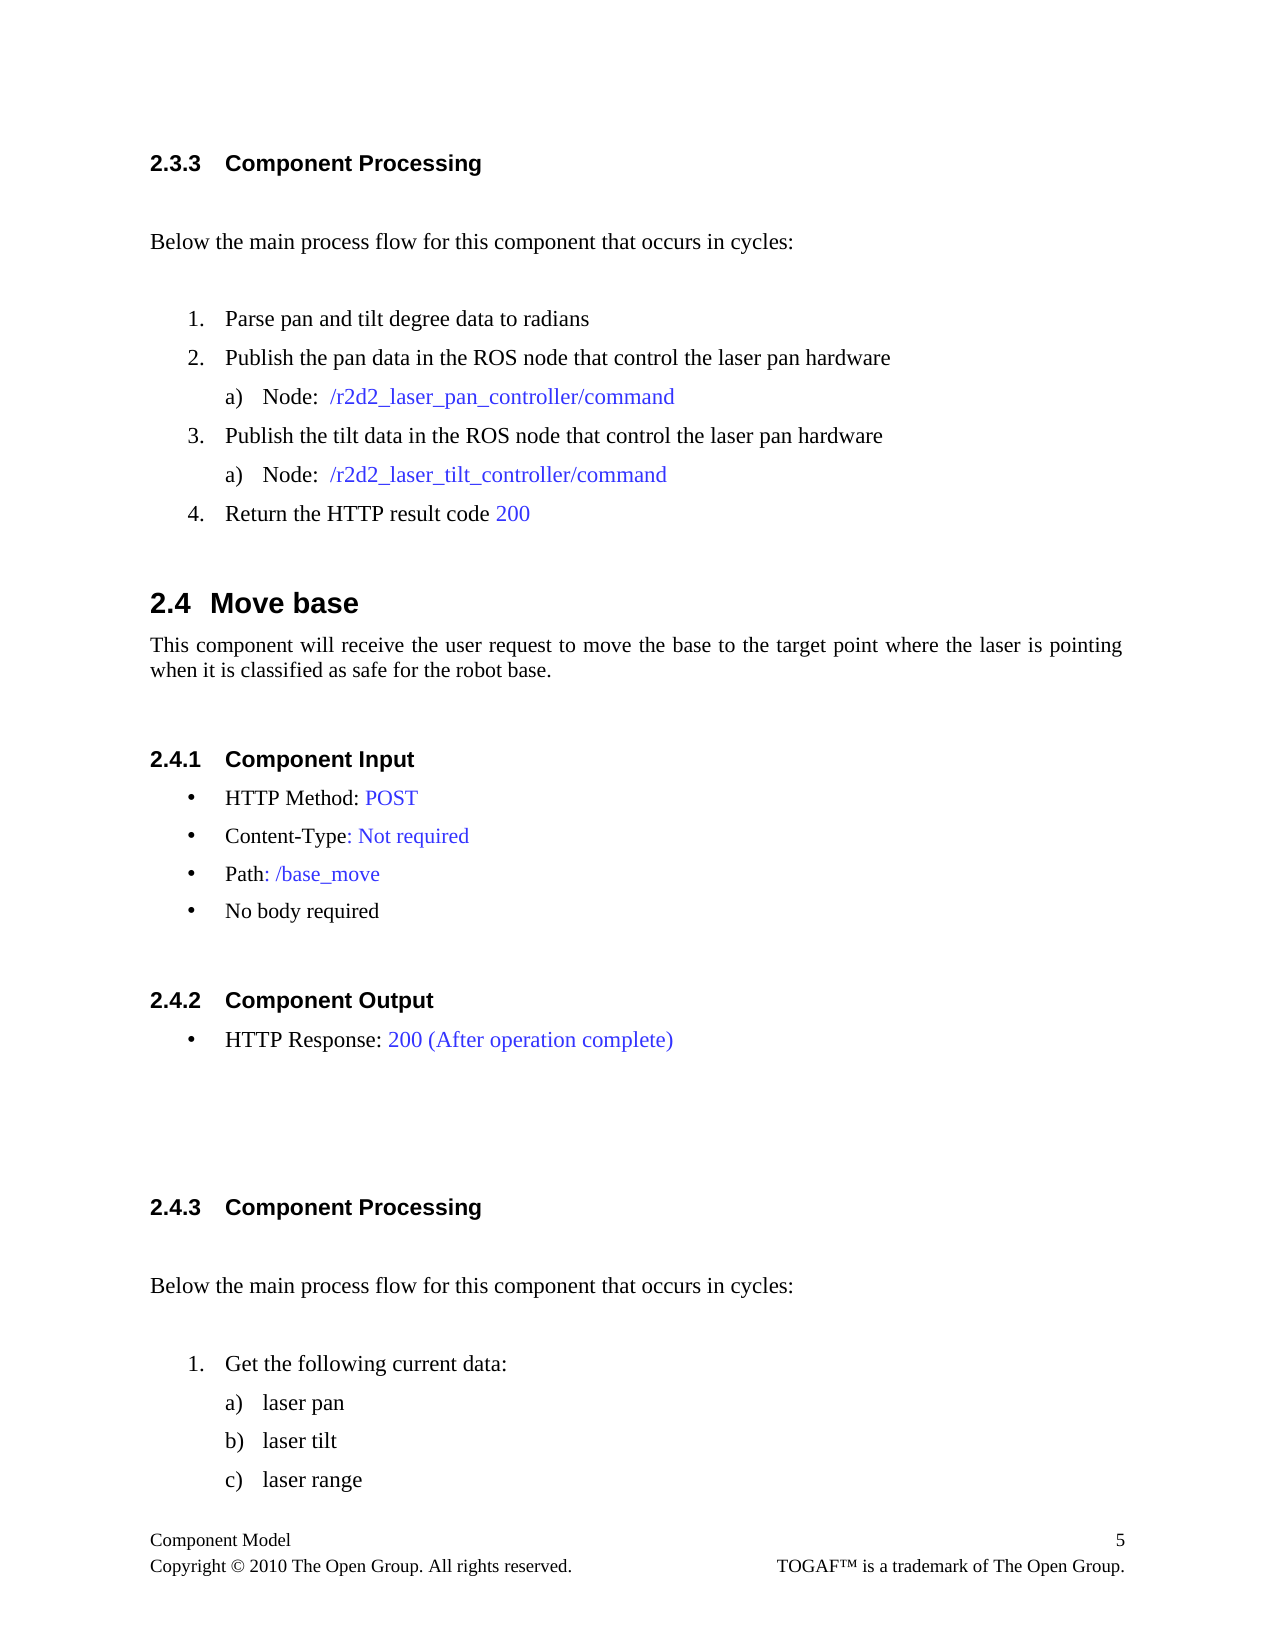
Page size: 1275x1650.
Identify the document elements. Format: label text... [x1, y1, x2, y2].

list Content-Type: Not required [187, 823, 1125, 848]
list Return the HTTP result code 200 [187, 500, 1125, 526]
list laser range [225, 1466, 1125, 1493]
list Publish the pan data in the ROS node that control the laser pan hardware [187, 344, 1125, 371]
subtitle Component Output [150, 987, 1125, 1014]
list HTTP Method: POST [187, 785, 1125, 810]
list Node: /r2d2_laser_pan_controller/command [225, 383, 1125, 409]
text This component will receive the user request to move the base to the target point where the laser is pointing when it is classified as safe for the robot base. [150, 632, 1125, 682]
list Parse pan and tilt degree data to radians [187, 305, 1125, 332]
subtitle Component Processing [150, 150, 1125, 176]
list Get the following current data: [187, 1350, 1125, 1376]
list HTTP Response: 200 (After operation complete) [187, 1026, 1125, 1053]
list Path: /base_move [187, 861, 1125, 886]
subtitle Move base [150, 586, 1125, 619]
text Below the main process flow for this component that occurs in cycles: [150, 228, 1125, 254]
text Below the main process flow for this component that occurs in cycles: [150, 1272, 1125, 1298]
subtitle Component Input [150, 746, 1125, 772]
list laser tilt [225, 1427, 1125, 1454]
list laser pan [225, 1388, 1125, 1415]
subtitle Component Processing [150, 1194, 1125, 1221]
list No body required [187, 898, 1125, 924]
list Node: /r2d2_laser_tilt_controller/command [225, 461, 1125, 487]
list Publish the tilt data in the ROS node that control the laser pan hardware [187, 422, 1125, 448]
